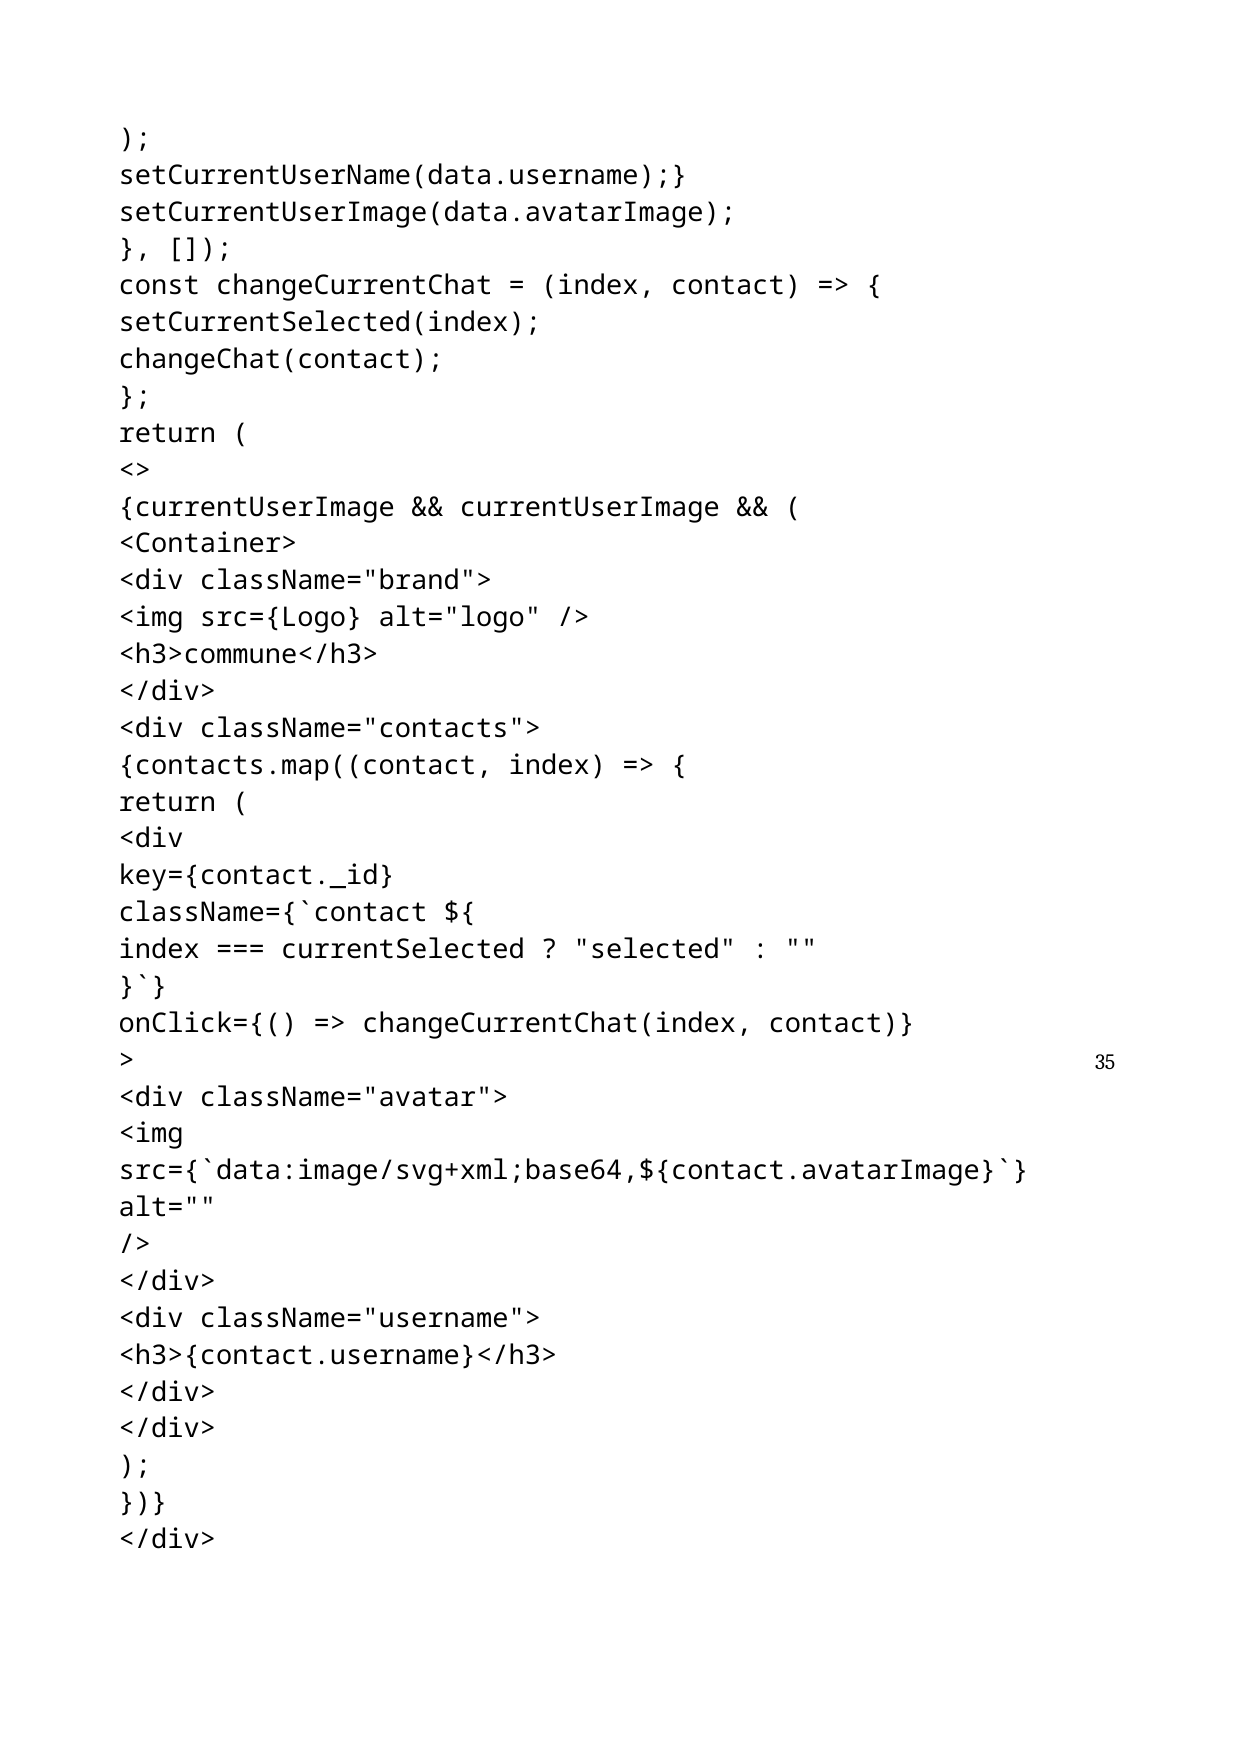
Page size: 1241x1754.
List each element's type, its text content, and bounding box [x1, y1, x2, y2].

text }, []); [118, 229, 1122, 266]
text > 35 [118, 1040, 1122, 1077]
text <div className="contacts"> [118, 708, 1122, 745]
text <div [118, 819, 1122, 856]
text const changeCurrentChat = (index, contact) => { [118, 266, 1122, 303]
text <img [118, 1114, 1122, 1151]
text </div> [118, 1519, 1122, 1556]
text <div className="username"> [118, 1298, 1122, 1335]
text <Container> [118, 524, 1122, 561]
text className={`contact ${ [118, 893, 1122, 929]
text })} [118, 1483, 1122, 1519]
text /> [118, 1224, 1122, 1261]
text ); [118, 1446, 1122, 1483]
text <h3>commune</h3> [118, 634, 1122, 671]
text }; [118, 376, 1122, 413]
text </div> [118, 1261, 1122, 1298]
text <div className="brand"> [118, 561, 1122, 598]
text <> [118, 450, 1122, 487]
text setCurrentUserName(data.username);} [118, 155, 1122, 192]
text src={`data:image/svg+xml;base64,${contact.avatarImage}`} [118, 1151, 1122, 1188]
text }`} [118, 966, 1122, 1003]
text alt="" [118, 1188, 1122, 1224]
text {contacts.map((contact, index) => { [118, 745, 1122, 782]
text onClick={() => changeCurrentChat(index, contact)} [118, 1003, 1122, 1040]
text setCurrentSelected(index); [118, 303, 1122, 339]
text ); [118, 118, 1122, 155]
text return ( [118, 782, 1122, 819]
text index === currentSelected ? "selected" : "" [118, 929, 1122, 966]
text {currentUserImage && currentUserImage && ( [118, 487, 1122, 524]
text setCurrentUserImage(data.avatarImage); [118, 192, 1122, 229]
text </div> [118, 671, 1122, 708]
text </div> [118, 1409, 1122, 1446]
text </div> [118, 1372, 1122, 1409]
text return ( [118, 413, 1122, 450]
text <h3>{contact.username}</h3> [118, 1335, 1122, 1372]
text <div className="avatar"> [118, 1077, 1122, 1114]
text key={contact._id} [118, 856, 1122, 893]
text <img src={Logo} alt="logo" /> [118, 598, 1122, 634]
text changeChat(contact); [118, 339, 1122, 376]
